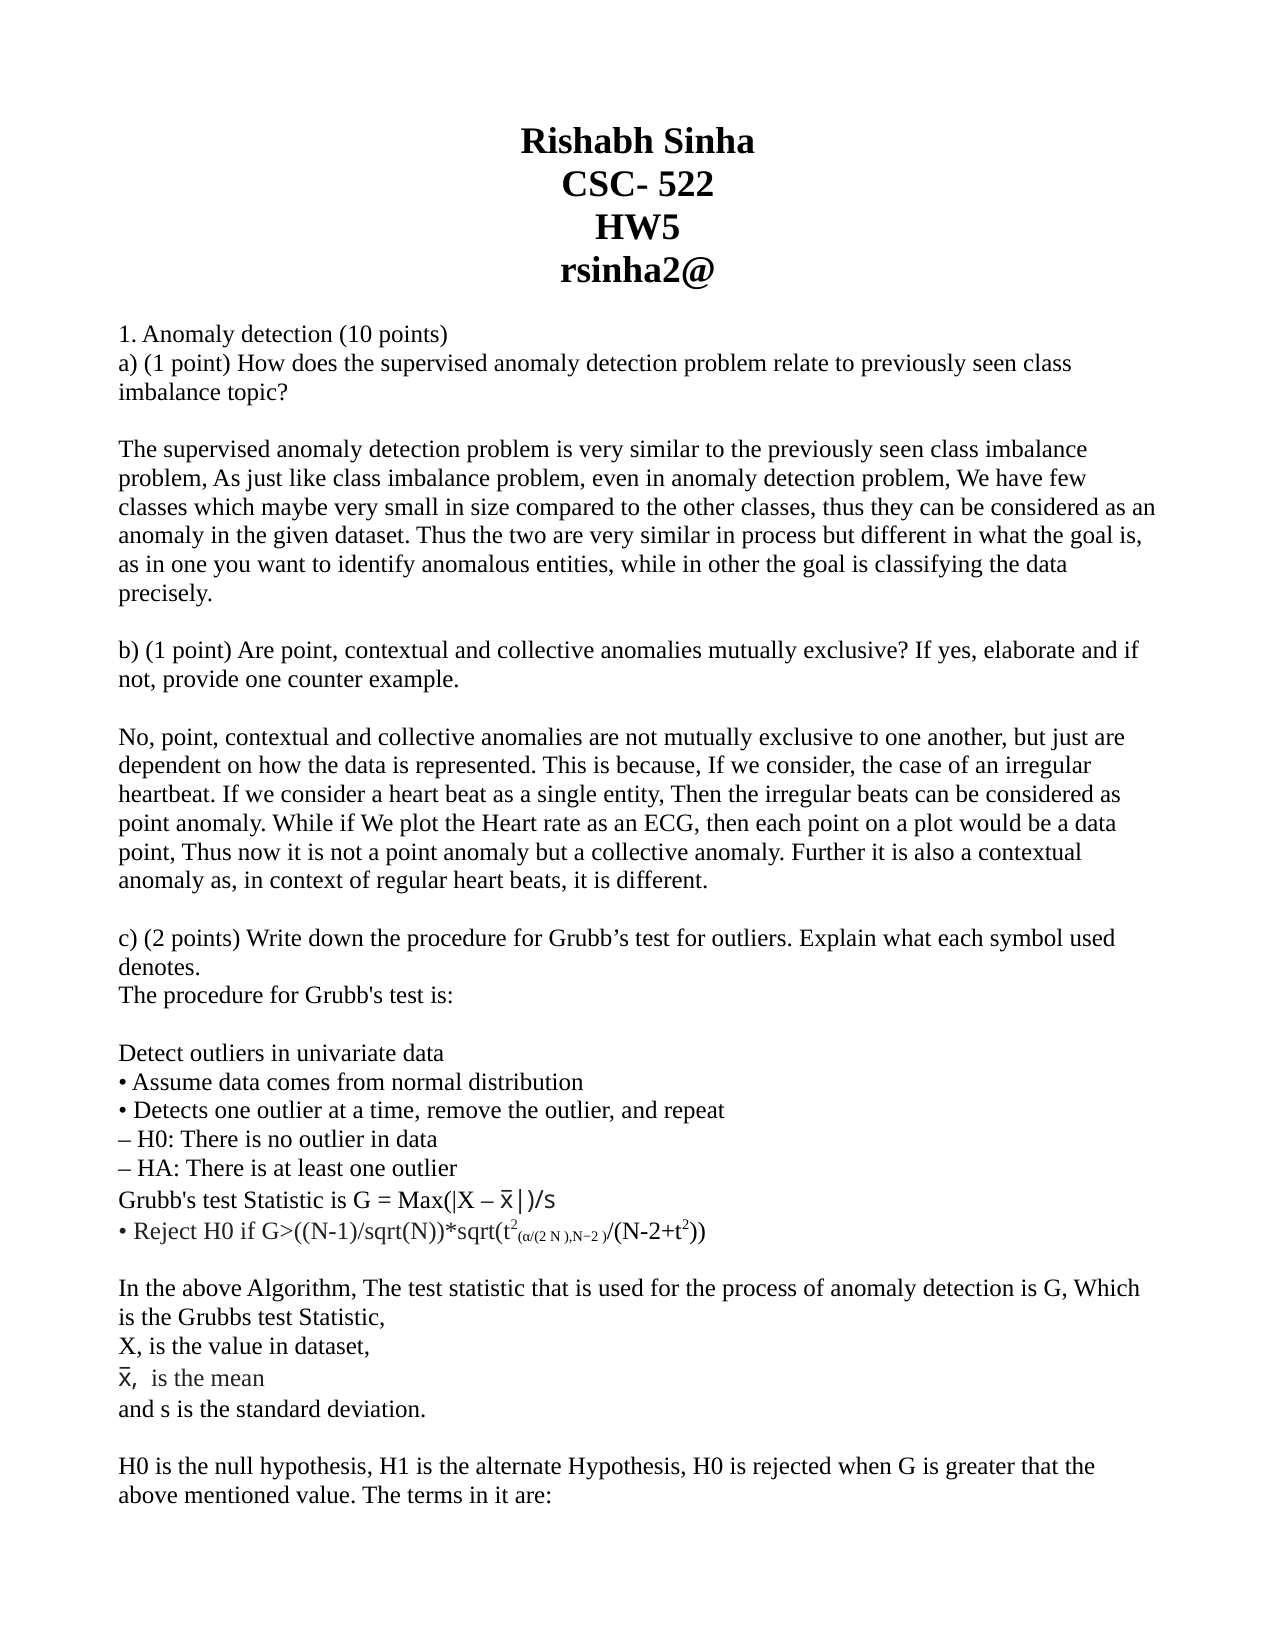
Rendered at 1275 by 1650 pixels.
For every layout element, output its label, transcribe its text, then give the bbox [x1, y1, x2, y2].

text X, is the value in dataset, [118, 1331, 1157, 1360]
text HW5 [118, 204, 1157, 247]
text b) (1 point) Are point, contextual and collective anomalies mutually exclusive? If yes, elaborate and if not, provide one counter example. [118, 636, 1157, 693]
text Detect outliers in univariate data [118, 1038, 1157, 1067]
text CSC- 522 [118, 161, 1157, 204]
text 1. Anomaly detection (10 points) [118, 319, 1157, 348]
text H0 is the null hypothesis, H1 is the alternate Hypothesis, H0 is rejected when G is greater that the above mentioned value. The terms in it are: [118, 1451, 1157, 1509]
text • Detects one outlier at a time, remove the outlier, and repeat [118, 1096, 1157, 1124]
text rsinha2@ [118, 247, 1157, 291]
text – H0: There is no outlier in data [118, 1124, 1157, 1153]
text The procedure for Grubb's test is: [118, 981, 1157, 1009]
text Rishabh Sinha [118, 118, 1157, 161]
text Grubb's test Statistic is G = Max(|X – x̅|)/s [118, 1182, 1157, 1216]
text • Reject H0 if G>((N-1)/sqrt(N))*sqrt(t2(α/(2 N ),N−2 )/(N-2+t2)) [118, 1216, 1157, 1245]
text The supervised anomaly detection problem is very similar to the previously seen class imbalance problem, As just like class imbalance problem, even in anomaly detection problem, We have few classes which maybe very small in size compared to the other classes, thus they can be considered as an anomaly in the given dataset. Thus the two are very similar in process but different in what the goal is, as in one you want to identify anomalous entities, while in other the goal is classifying the data precisely. [118, 434, 1157, 607]
text • Assume data comes from normal distribution [118, 1067, 1157, 1096]
text x̅, is the mean [118, 1360, 1157, 1394]
text and s is the standard deviation. [118, 1394, 1157, 1422]
text In the above Algorithm, The test statistic that is used for the process of anomaly detection is G, Which is the Grubbs test Statistic, [118, 1273, 1157, 1331]
text a) (1 point) How does the supervised anomaly detection problem relate to previously seen class imbalance topic? [118, 348, 1157, 406]
text No, point, contextual and collective anomalies are not mutually exclusive to one another, but just are dependent on how the data is represented. This is because, If we consider, the case of an irregular heartbeat. If we consider a heart beat as a single entity, Then the irregular beats can be considered as point anomaly. While if We plot the Heart rate as an ECG, then each point on a plot would be a data point, Thus now it is not a point anomaly but a collective anomaly. Further it is also a contextual anomaly as, in context of regular heart beats, it is different. [118, 722, 1157, 894]
text c) (2 points) Write down the procedure for Grubb’s test for outliers. Explain what each symbol used denotes. [118, 923, 1157, 981]
text – HA: There is at least one outlier [118, 1153, 1157, 1182]
